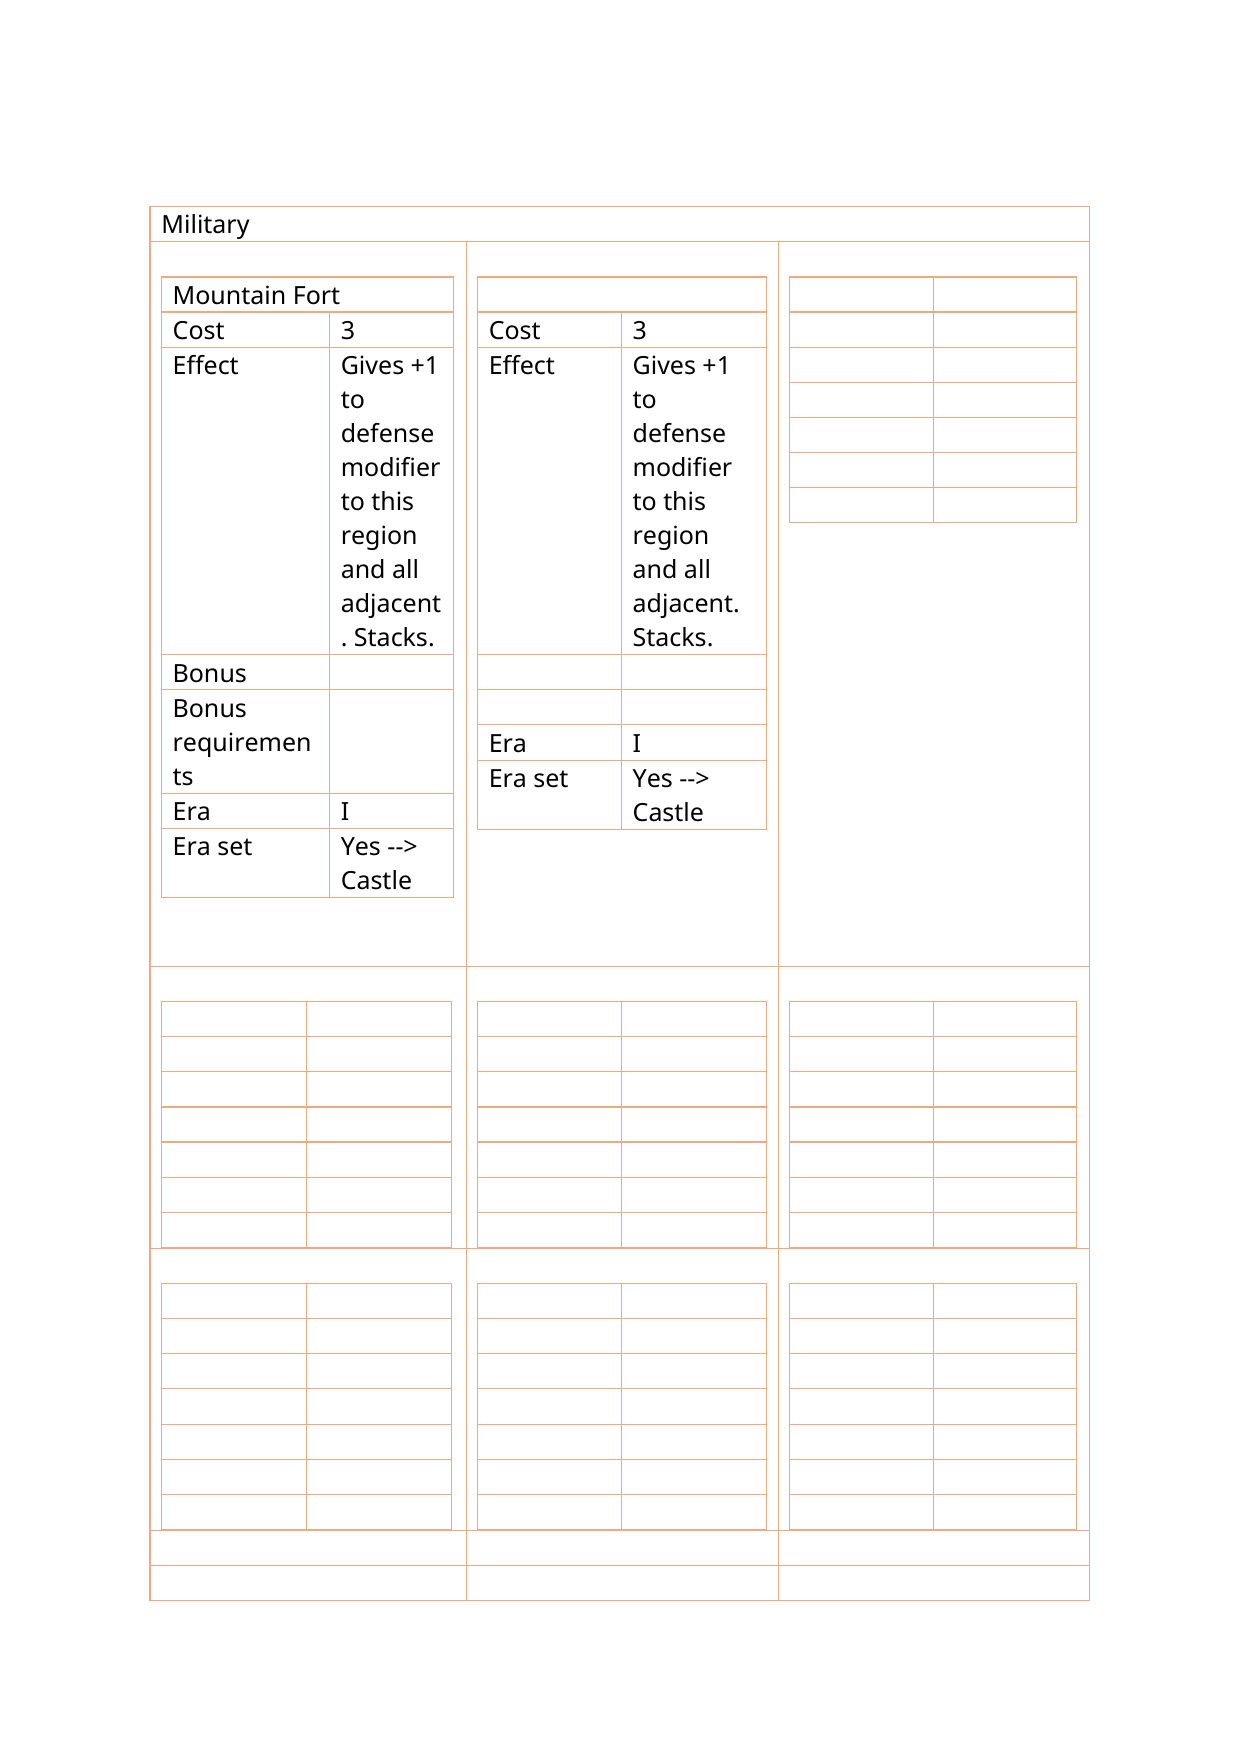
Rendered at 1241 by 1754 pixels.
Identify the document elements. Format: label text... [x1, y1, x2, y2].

table_cell I [330, 794, 453, 828]
table_cell [790, 453, 933, 487]
table_cell [478, 1213, 621, 1247]
table_cell [307, 1178, 451, 1212]
table_cell [790, 1213, 933, 1247]
table_cell Era set [478, 761, 621, 829]
table_header [478, 278, 766, 311]
table_cell [307, 1037, 451, 1071]
table_cell [307, 1072, 451, 1106]
table_cell [779, 1566, 1089, 1600]
table_cell [467, 242, 778, 966]
table_cell [151, 242, 466, 966]
table_cell [622, 655, 766, 689]
table_cell Yes --> Castle [330, 829, 453, 897]
table_cell [790, 1178, 933, 1212]
table_cell [934, 1108, 1076, 1141]
table_cell Era [478, 725, 621, 759]
table_cell [307, 1495, 451, 1529]
table_cell [934, 418, 1076, 452]
table_cell [162, 1389, 306, 1423]
table_cell [478, 1319, 621, 1353]
table_cell [162, 1178, 306, 1212]
table_cell [307, 1319, 451, 1353]
table_cell [622, 1460, 766, 1494]
table_cell 3 [622, 313, 766, 347]
table_cell [790, 313, 933, 347]
table_cell [478, 1389, 621, 1423]
table_cell [934, 1495, 1076, 1529]
table_header Military [151, 207, 1089, 241]
table_header [790, 278, 933, 311]
table_cell [622, 1108, 766, 1141]
table_cell [478, 1143, 621, 1177]
table_cell [467, 1566, 778, 1600]
table_cell [790, 1425, 933, 1458]
table_cell [622, 1354, 766, 1388]
table_cell [790, 1389, 933, 1423]
table_cell [478, 1178, 621, 1212]
table_cell [478, 690, 621, 724]
table_cell [151, 967, 466, 1248]
table_cell [307, 1389, 451, 1423]
table_cell [467, 967, 778, 1248]
table_cell Yes --> Castle [622, 761, 766, 829]
table_cell [934, 488, 1076, 522]
table_cell Bonus [162, 655, 329, 689]
table_cell [478, 1072, 621, 1106]
table_cell [934, 1389, 1076, 1423]
table_header Mountain Fort [162, 278, 453, 311]
table_cell [478, 1108, 621, 1141]
table_cell [307, 1425, 451, 1458]
table_cell [934, 1213, 1076, 1247]
table_cell [790, 383, 933, 417]
table_cell [779, 242, 1089, 966]
table_cell [790, 1495, 933, 1529]
table_cell Gives +1 to defense modifier to this region and all adjacent. Stacks. [330, 348, 453, 654]
table_header [307, 1284, 451, 1318]
table_cell [934, 1143, 1076, 1177]
table_cell Cost [478, 313, 621, 347]
table_cell [790, 1072, 933, 1106]
table_header [934, 278, 1076, 311]
table_header [478, 1284, 621, 1318]
table_cell [790, 1037, 933, 1071]
table_cell [162, 1460, 306, 1494]
table_cell Gives +1 to defense modifier to this region and all adjacent. Stacks. [622, 348, 766, 654]
table_cell [162, 1143, 306, 1177]
table_header [934, 1284, 1076, 1318]
table_cell Effect [162, 348, 329, 654]
table_cell [790, 1460, 933, 1494]
table_cell [330, 655, 453, 689]
table_cell [307, 1460, 451, 1494]
table_cell [151, 1566, 466, 1600]
table_header [790, 1284, 933, 1318]
table_cell [467, 1249, 778, 1530]
table_cell [934, 1037, 1076, 1071]
table_header [622, 1284, 766, 1318]
table_header [934, 1002, 1076, 1036]
table_cell [622, 690, 766, 724]
table_cell [790, 1319, 933, 1353]
table_cell [622, 1178, 766, 1212]
table_cell Cost [162, 313, 329, 347]
table_cell [790, 1143, 933, 1177]
table_header [790, 1002, 933, 1036]
table_cell [478, 1425, 621, 1458]
table_cell [790, 1108, 933, 1141]
table_cell [622, 1213, 766, 1247]
table_cell [478, 1037, 621, 1071]
table_cell [162, 1108, 306, 1141]
table_cell [934, 1460, 1076, 1494]
table_cell [162, 1072, 306, 1106]
table_cell [779, 1249, 1089, 1530]
table_cell [622, 1072, 766, 1106]
table_cell [934, 348, 1076, 382]
table_cell [307, 1108, 451, 1141]
table_cell [151, 1249, 466, 1530]
table_cell [934, 1354, 1076, 1388]
table_cell [330, 690, 453, 792]
table_cell [622, 1143, 766, 1177]
table_cell [151, 1531, 466, 1565]
table_cell [790, 348, 933, 382]
table_cell [622, 1319, 766, 1353]
table_cell [162, 1319, 306, 1353]
table_cell [162, 1037, 306, 1071]
table_cell [934, 1425, 1076, 1458]
table_cell [622, 1389, 766, 1423]
table_cell [478, 1460, 621, 1494]
table_cell [307, 1143, 451, 1177]
table_cell Era [162, 794, 329, 828]
table_cell [934, 313, 1076, 347]
table_cell Era set [162, 829, 329, 897]
table_cell [307, 1213, 451, 1247]
table_cell [934, 453, 1076, 487]
table_header [307, 1002, 451, 1036]
table_cell Bonus requirements [162, 690, 329, 792]
table_cell [622, 1037, 766, 1071]
table_cell [934, 1072, 1076, 1106]
table_header [162, 1284, 306, 1318]
table_cell [162, 1354, 306, 1388]
table_cell [622, 1495, 766, 1529]
table_cell [934, 1319, 1076, 1353]
table_header [478, 1002, 621, 1036]
table_cell [934, 1178, 1076, 1212]
table_cell 3 [330, 313, 453, 347]
table_header [162, 1002, 306, 1036]
table_cell [622, 1425, 766, 1458]
table_cell [934, 383, 1076, 417]
table_cell [307, 1354, 451, 1388]
table_cell [478, 655, 621, 689]
table_cell I [622, 725, 766, 759]
table_cell [478, 1495, 621, 1529]
table_cell [779, 967, 1089, 1248]
table_cell [790, 488, 933, 522]
table_header [622, 1002, 766, 1036]
table_cell [162, 1213, 306, 1247]
table_cell [790, 1354, 933, 1388]
table_cell [467, 1531, 778, 1565]
table_cell [790, 418, 933, 452]
table_cell [478, 1354, 621, 1388]
table_cell Effect [478, 348, 621, 654]
table_cell [162, 1425, 306, 1458]
table_cell [779, 1531, 1089, 1565]
table_cell [162, 1495, 306, 1529]
